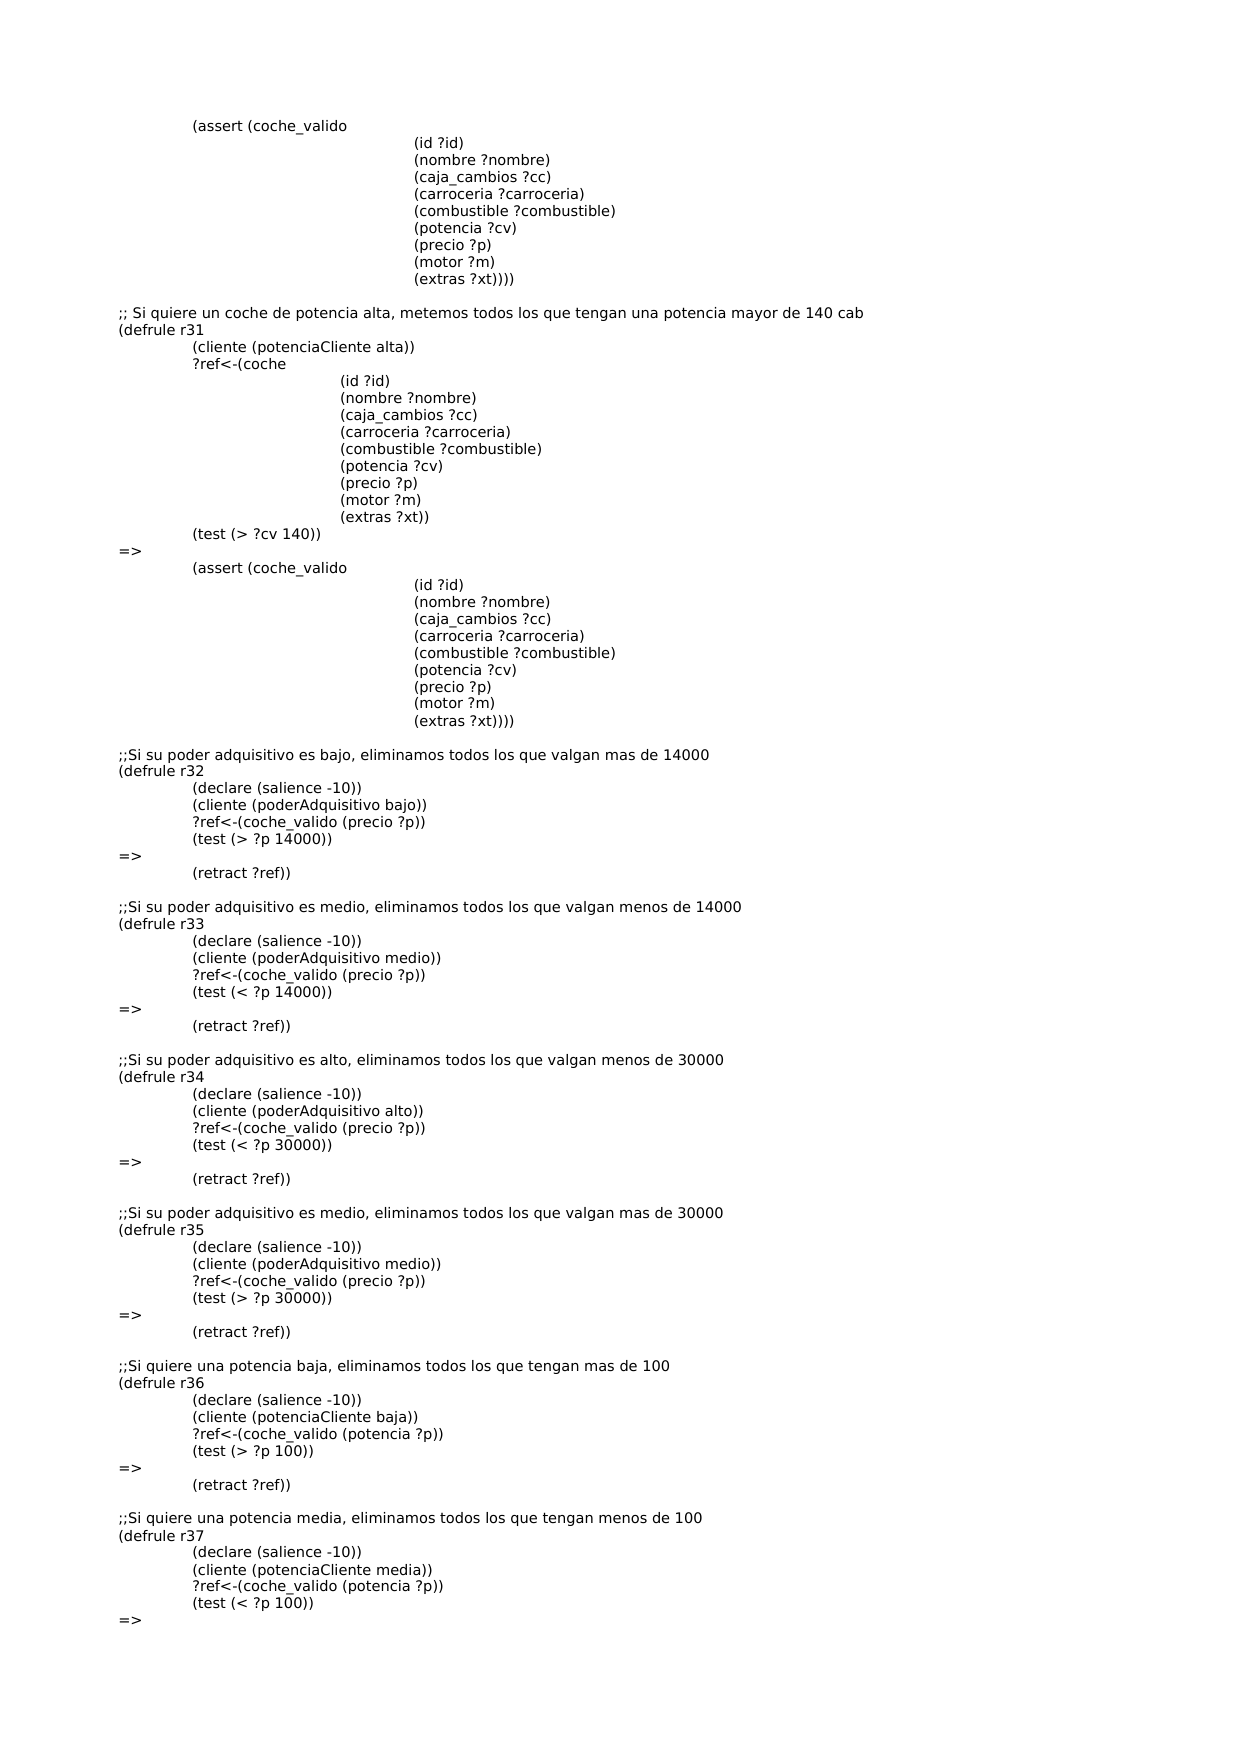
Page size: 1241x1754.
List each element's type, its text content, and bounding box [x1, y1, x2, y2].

text => [118, 1001, 1122, 1018]
text (test (> ?cv 140)) [118, 526, 1122, 543]
text (nombre ?nombre) [118, 152, 1122, 169]
text (cliente (poderAdquisitivo medio)) [118, 950, 1122, 967]
text ;;Si quiere una potencia baja, eliminamos todos los que tengan mas de 100 [118, 1358, 1122, 1374]
text (nombre ?nombre) [118, 593, 1122, 611]
text (precio ?p) [118, 475, 1122, 492]
text (declare (salience -10)) [118, 1086, 1122, 1103]
text (nombre ?nombre) [118, 390, 1122, 407]
text (cliente (potenciaCliente media)) [118, 1561, 1122, 1578]
text => [118, 1154, 1122, 1171]
text => [118, 543, 1122, 559]
text ;;Si quiere una potencia media, eliminamos todos los que tengan menos de 100 [118, 1510, 1122, 1527]
text (id ?id) [118, 135, 1122, 152]
text (cliente (poderAdquisitivo medio)) [118, 1256, 1122, 1273]
text (motor ?m) [118, 492, 1122, 509]
text ?ref<-(coche [118, 356, 1122, 373]
text (extras ?xt)))) [118, 271, 1122, 288]
text (declare (salience -10)) [118, 1392, 1122, 1408]
text (carroceria ?carroceria) [118, 627, 1122, 644]
text (defrule r32 [118, 763, 1122, 780]
text (cliente (poderAdquisitivo alto)) [118, 1103, 1122, 1120]
text ;;Si su poder adquisitivo es bajo, eliminamos todos los que valgan mas de 14000 [118, 746, 1122, 763]
text (motor ?m) [118, 254, 1122, 271]
text (defrule r36 [118, 1374, 1122, 1392]
text (cliente (poderAdquisitivo bajo)) [118, 797, 1122, 814]
text ?ref<-(coche_valido (precio ?p)) [118, 1273, 1122, 1290]
text (cliente (potenciaCliente baja)) [118, 1408, 1122, 1426]
text (potencia ?cv) [118, 458, 1122, 475]
text => [118, 848, 1122, 865]
text (combustible ?combustible) [118, 203, 1122, 220]
text (extras ?xt)))) [118, 712, 1122, 729]
text (test (> ?p 14000)) [118, 831, 1122, 848]
text (carroceria ?carroceria) [118, 424, 1122, 441]
text (retract ?ref)) [118, 865, 1122, 882]
text (retract ?ref)) [118, 1476, 1122, 1493]
text (declare (salience -10)) [118, 1544, 1122, 1561]
text (carroceria ?carroceria) [118, 186, 1122, 203]
text (defrule r33 [118, 916, 1122, 933]
text (retract ?ref)) [118, 1171, 1122, 1188]
text (id ?id) [118, 373, 1122, 390]
text (declare (salience -10)) [118, 780, 1122, 797]
text (potencia ?cv) [118, 661, 1122, 678]
text (caja_cambios ?cc) [118, 611, 1122, 627]
text (retract ?ref)) [118, 1324, 1122, 1341]
text ?ref<-(coche_valido (precio ?p)) [118, 1120, 1122, 1137]
text (id ?id) [118, 577, 1122, 593]
text (defrule r34 [118, 1069, 1122, 1086]
text (test (< ?p 14000)) [118, 984, 1122, 1001]
text ;;Si su poder adquisitivo es medio, eliminamos todos los que valgan menos de 14000 [118, 899, 1122, 916]
text ?ref<-(coche_valido (precio ?p)) [118, 967, 1122, 984]
text (caja_cambios ?cc) [118, 407, 1122, 424]
text ?ref<-(coche_valido (potencia ?p)) [118, 1426, 1122, 1442]
text (defrule r35 [118, 1222, 1122, 1239]
text => [118, 1459, 1122, 1476]
text (declare (salience -10)) [118, 933, 1122, 950]
text (precio ?p) [118, 678, 1122, 695]
text ?ref<-(coche_valido (potencia ?p)) [118, 1578, 1122, 1595]
text (assert (coche_valido [118, 559, 1122, 577]
text ;; Si quiere un coche de potencia alta, metemos todos los que tengan una potencia mayor de 140 cab [118, 305, 1122, 322]
text (extras ?xt)) [118, 509, 1122, 526]
text (test (> ?p 100)) [118, 1442, 1122, 1459]
text => [118, 1612, 1122, 1629]
text (motor ?m) [118, 695, 1122, 712]
text (potencia ?cv) [118, 220, 1122, 237]
text (test (< ?p 100)) [118, 1595, 1122, 1612]
text ;;Si su poder adquisitivo es alto, eliminamos todos los que valgan menos de 30000 [118, 1052, 1122, 1069]
text (cliente (potenciaCliente alta)) [118, 339, 1122, 356]
text (combustible ?combustible) [118, 644, 1122, 661]
text (defrule r37 [118, 1527, 1122, 1544]
text (precio ?p) [118, 237, 1122, 254]
text (assert (coche_valido [118, 118, 1122, 135]
text (defrule r31 [118, 322, 1122, 339]
text (test (< ?p 30000)) [118, 1137, 1122, 1154]
text ?ref<-(coche_valido (precio ?p)) [118, 814, 1122, 831]
text (caja_cambios ?cc) [118, 169, 1122, 186]
text ;;Si su poder adquisitivo es medio, eliminamos todos los que valgan mas de 30000 [118, 1205, 1122, 1222]
text (declare (salience -10)) [118, 1239, 1122, 1256]
text (combustible ?combustible) [118, 441, 1122, 458]
text (retract ?ref)) [118, 1018, 1122, 1035]
text => [118, 1307, 1122, 1324]
text (test (> ?p 30000)) [118, 1290, 1122, 1307]
